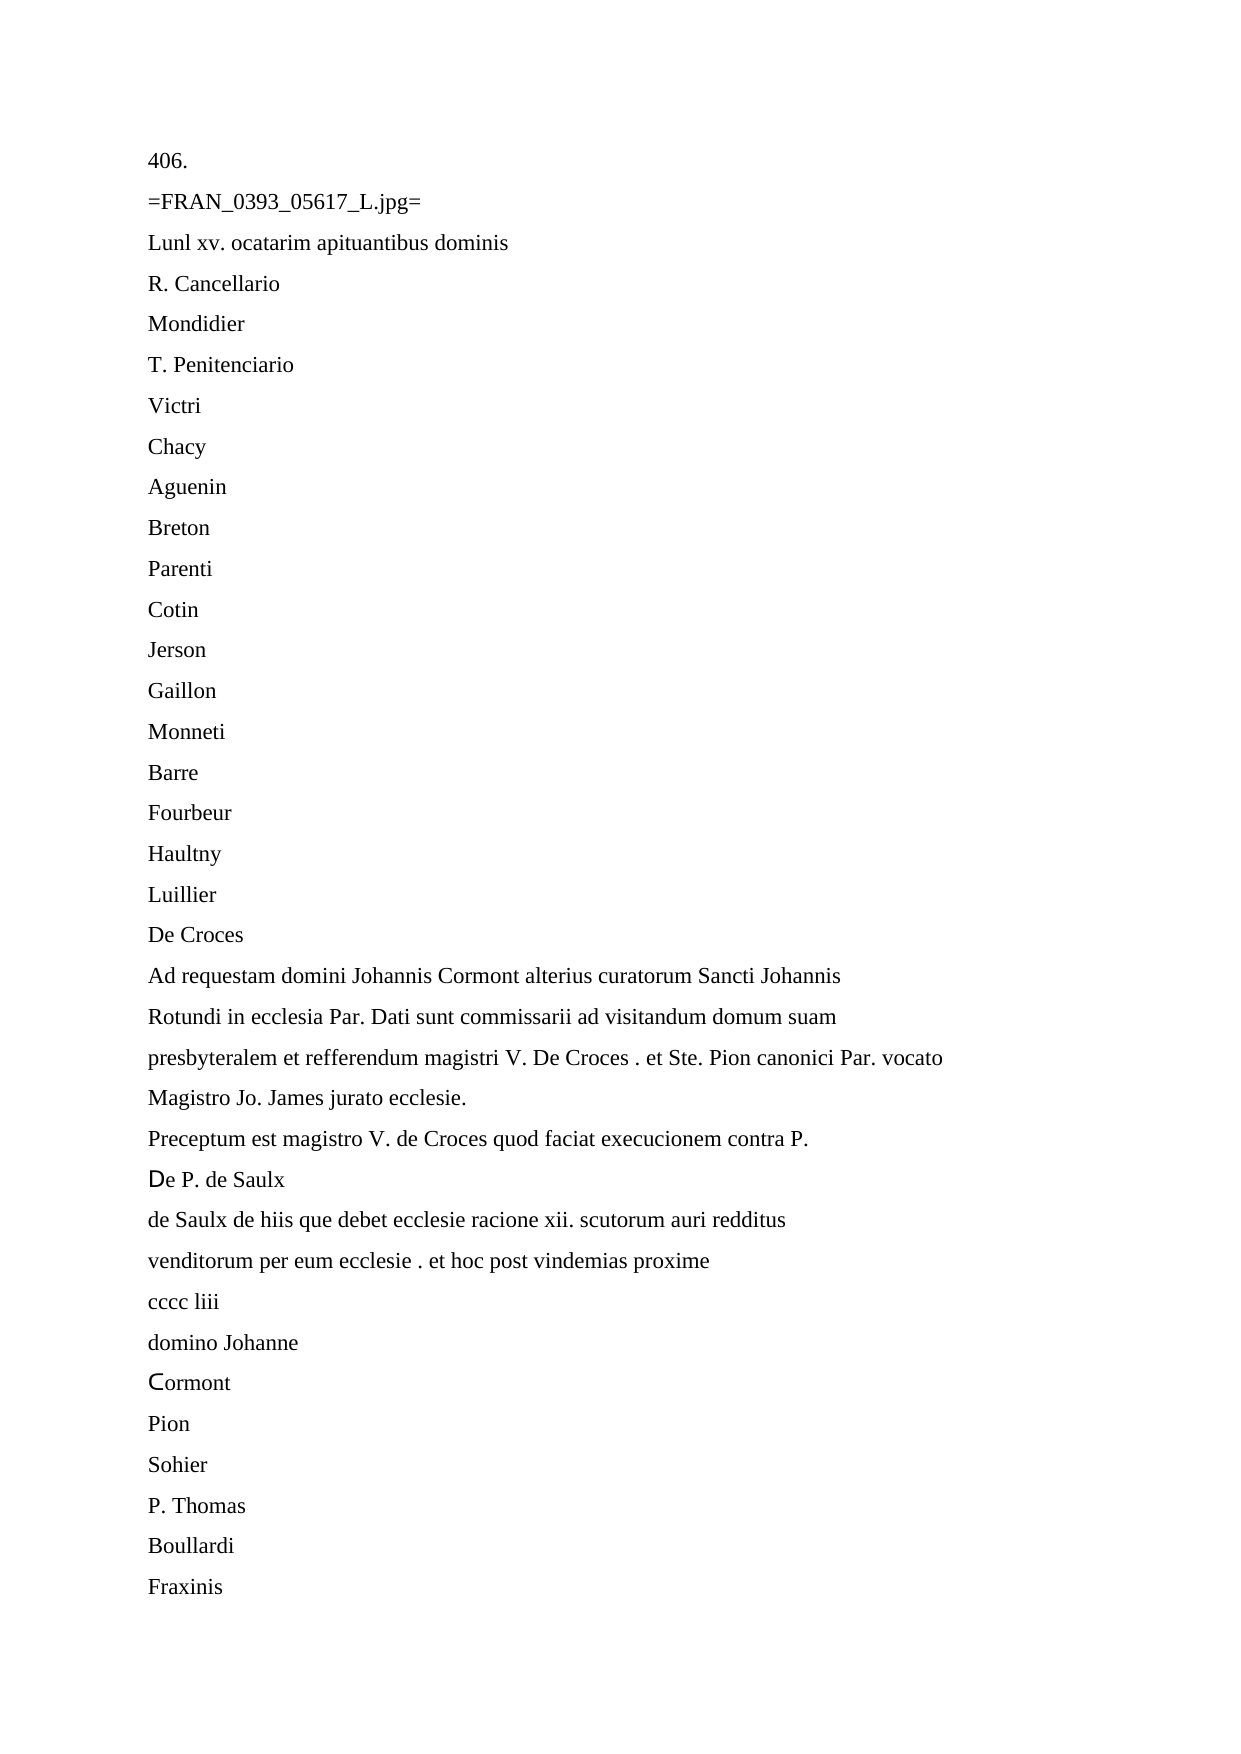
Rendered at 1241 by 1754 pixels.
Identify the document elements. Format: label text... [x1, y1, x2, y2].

text Magistro Jo. James jurato ecclesie. [148, 1084, 1093, 1111]
text 406. [148, 148, 1093, 174]
text Chacy [148, 433, 1093, 459]
text de Saulx de hiis que debet ecclesie racione xii. scutorum auri redditus [148, 1207, 1093, 1233]
text Haultny [148, 840, 1093, 866]
text domino Johanne [148, 1329, 1093, 1355]
text Fraxinis [148, 1573, 1093, 1599]
text venditorum per eum ecclesie . et hoc post vindemias proxime [148, 1247, 1093, 1274]
text Fourbeur [148, 799, 1093, 826]
text Parenti [148, 555, 1093, 581]
text Monneti [148, 718, 1093, 744]
text Lunl xv. ocatarim apituantibus dominis [148, 229, 1093, 255]
text cccc liii [148, 1288, 1093, 1314]
text Boullardi [148, 1532, 1093, 1559]
text Pion [148, 1410, 1093, 1437]
text Breton [148, 514, 1093, 541]
text T. Penitenciario [148, 351, 1093, 378]
text Barre [148, 758, 1093, 785]
text Rotundi in ecclesia Par. Dati sunt commissarii ad visitandum domum suam [148, 1003, 1093, 1029]
text Sohier [148, 1451, 1093, 1477]
text =FRAN_0393_05617_L.jpg= [148, 188, 1093, 215]
text Gaillon [148, 677, 1093, 703]
text presbyteralem et refferendum magistri V. De Croces . et Ste. Pion canonici Par. vocato [148, 1044, 1093, 1070]
text ᗞe P. de Saulx [148, 1166, 1093, 1192]
text R. Cancellario [148, 270, 1093, 296]
text Ad requestam domini Johannis Cormont alterius curatorum Sancti Johannis [148, 962, 1093, 988]
text P. Thomas [148, 1492, 1093, 1518]
text De Croces [148, 921, 1093, 948]
text Luillier [148, 881, 1093, 907]
text Victri [148, 392, 1093, 418]
text Jerson [148, 636, 1093, 663]
text Aguenin [148, 473, 1093, 500]
text ᑕormont [148, 1369, 1093, 1396]
text Preceptum est magistro V. de Croces quod faciat execucionem contra P. [148, 1125, 1093, 1151]
text Cotin [148, 596, 1093, 622]
text Mondidier [148, 311, 1093, 337]
